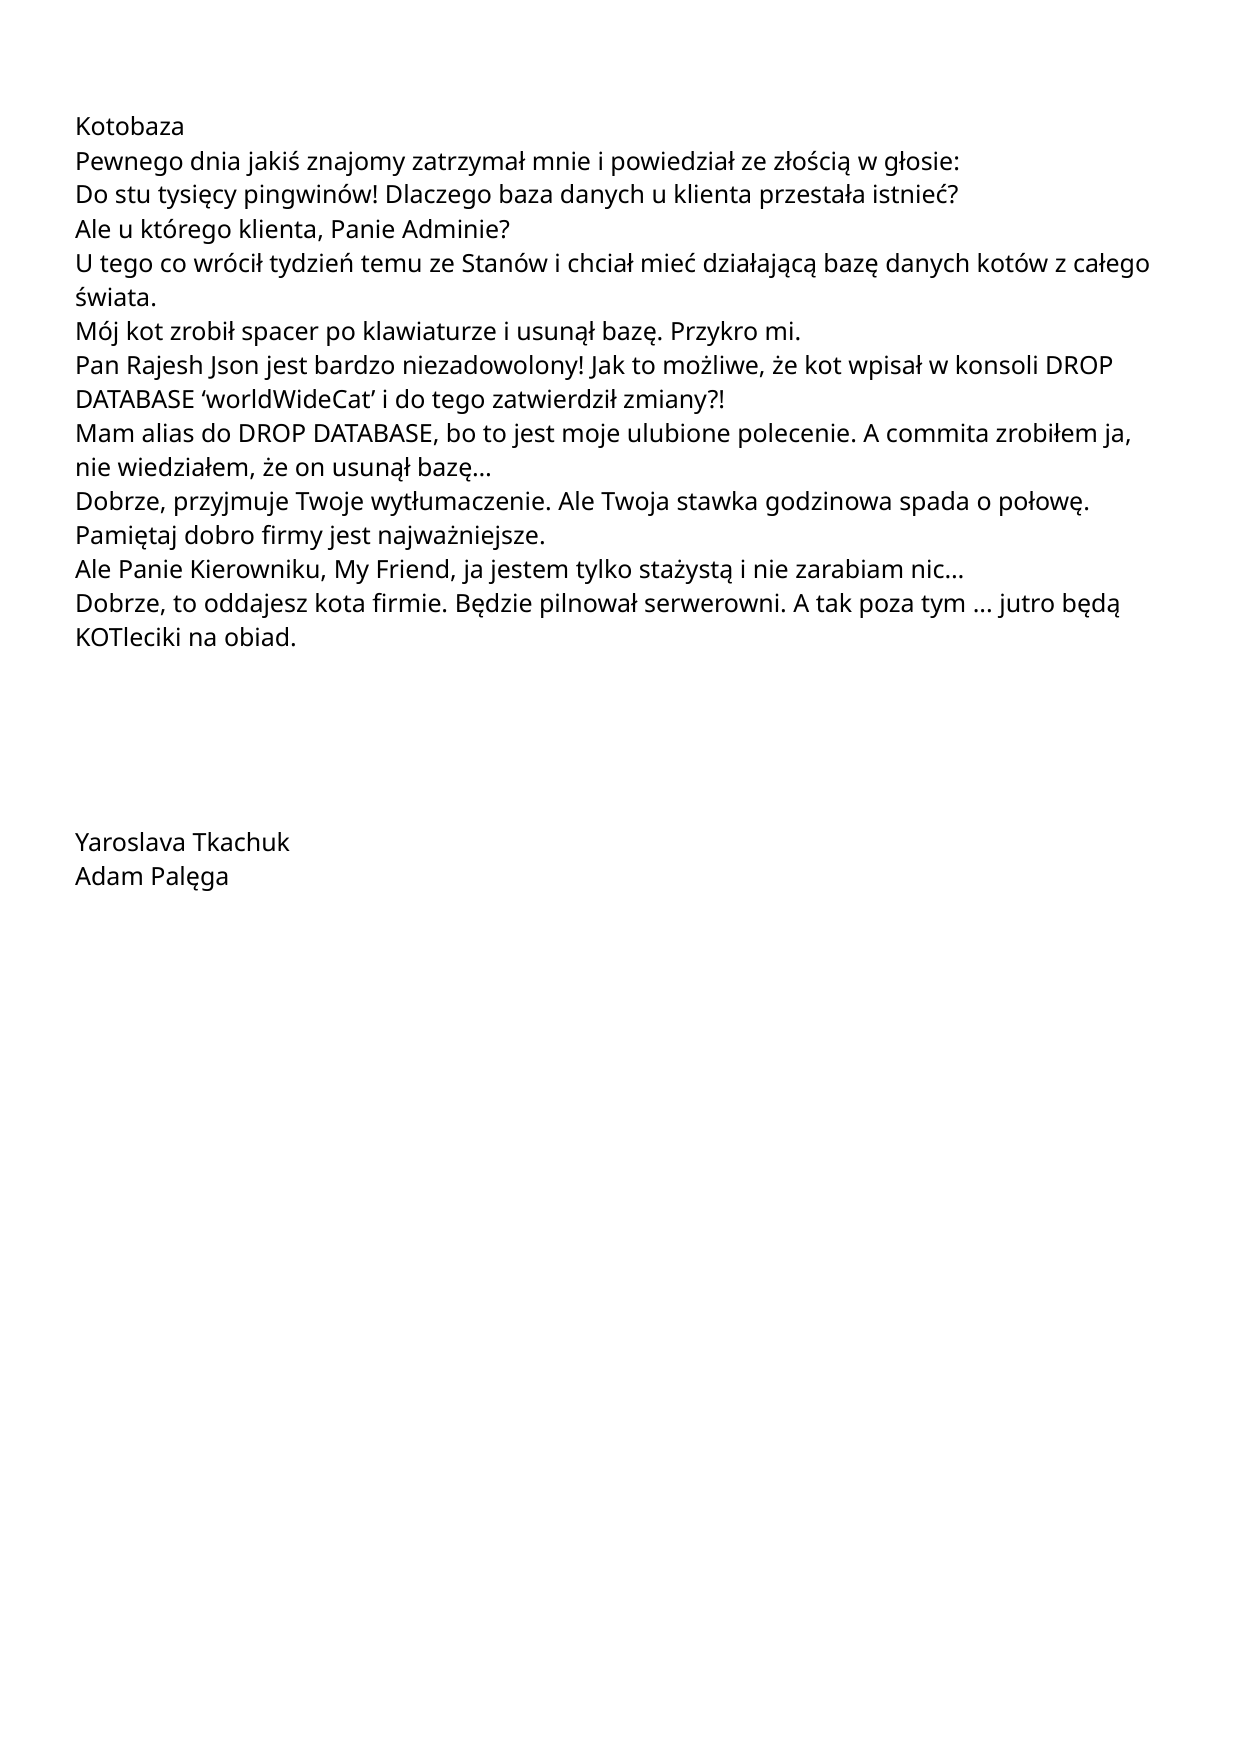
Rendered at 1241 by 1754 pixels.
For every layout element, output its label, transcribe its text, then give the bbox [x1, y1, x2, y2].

text Adam Palęga [75, 858, 1165, 892]
text Mój kot zrobił spacer po klawiaturze i usunął bazę. Przykro mi. [75, 313, 1165, 347]
text Pan Rajesh Json jest bardzo niezadowolony! Jak to możliwe, że kot wpisał w konsoli DROP DATABASE ‘worldWideCat’ i do tego zatwierdził zmiany?! [75, 347, 1165, 416]
text Yaroslava Tkachuk [75, 824, 1165, 858]
text Mam alias do DROP DATABASE, bo to jest moje ulubione polecenie. A commita zrobiłem ja, nie wiedziałem, że on usunął bazę… [75, 416, 1165, 484]
text Pewnego dnia jakiś znajomy zatrzymał mnie i powiedział ze złością w głosie: [75, 143, 1165, 177]
text Dobrze, to oddajesz kota firmie. Będzie pilnował serwerowni. A tak poza tym ... jutro będą KOTleciki na obiad. [75, 586, 1165, 654]
text Kotobaza [75, 109, 1165, 143]
text Ale Panie Kierowniku, My Friend, ja jestem tylko stażystą i nie zarabiam nic… [75, 552, 1165, 586]
text Do stu tysięcy pingwinów! Dlaczego baza danych u klienta przestała istnieć? [75, 177, 1165, 211]
text Ale u którego klienta, Panie Adminie? [75, 211, 1165, 245]
text U tego co wrócił tydzień temu ze Stanów i chciał mieć działającą bazę danych kotów z całego świata. [75, 245, 1165, 313]
text Dobrze, przyjmuje Twoje wytłumaczenie. Ale Twoja stawka godzinowa spada o połowę. Pamiętaj dobro firmy jest najważniejsze. [75, 484, 1165, 552]
